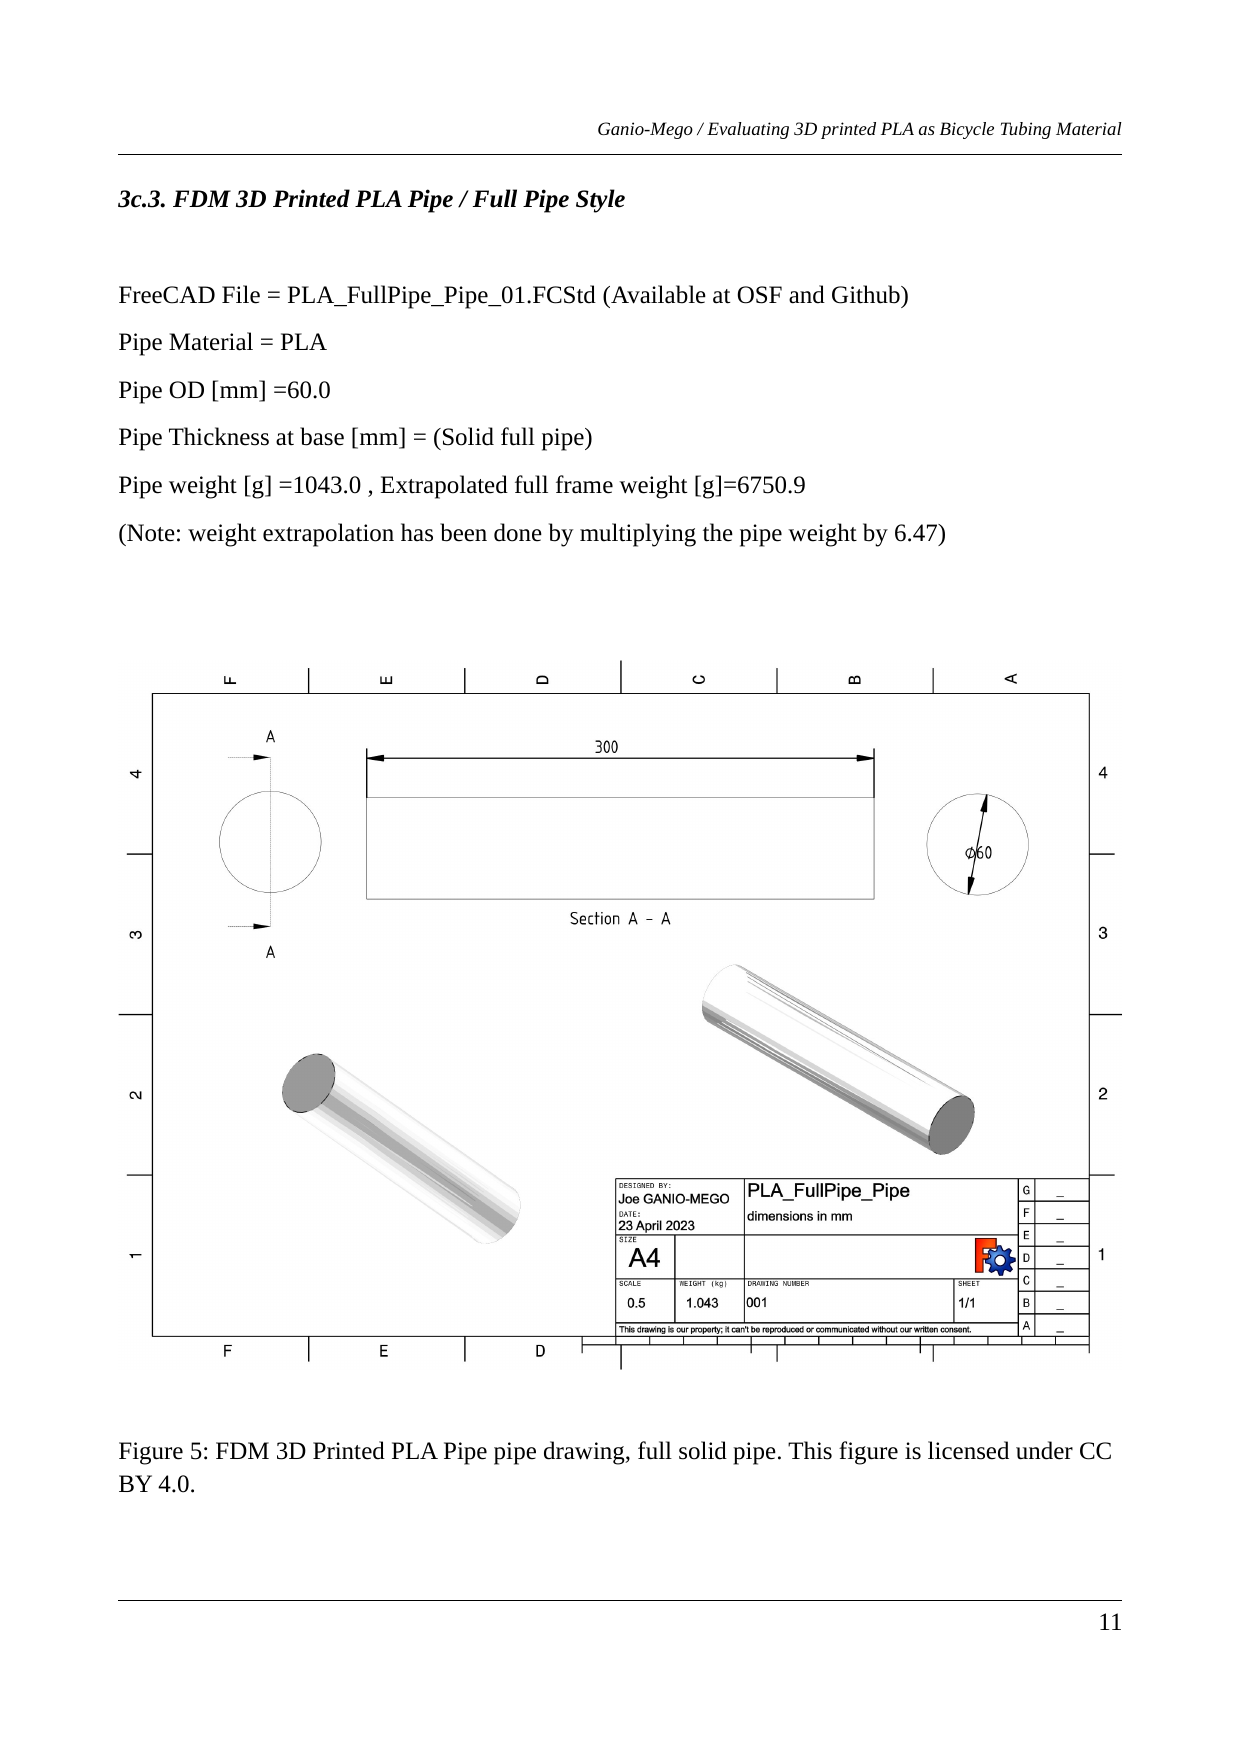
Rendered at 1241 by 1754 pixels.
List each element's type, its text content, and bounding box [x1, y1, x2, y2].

text (Note: weight extrapolation has been done by multiplying the pipe weight by 6.47) [118, 518, 1122, 546]
text Pipe weight [g] =1043.0 , Extrapolated full frame weight [g]=6750.9 [118, 470, 1122, 499]
text FreeCAD File = PLA_FullPipe_Pipe_01.FCStd (Available at OSF and Github) [118, 280, 1122, 308]
text 3c.3. FDM 3D Printed PLA Pipe / Full Pipe Style [118, 184, 1122, 213]
picture [118, 660, 1123, 1370]
text Pipe Material = PLA [118, 327, 1122, 356]
text Pipe Thickness at base [mm] = (Solid full pipe) [118, 422, 1122, 451]
text Figure 5: FDM 3D Printed PLA Pipe pipe drawing, full solid pipe. This figure is licensed under CC BY 4.0. [118, 1436, 1122, 1498]
text Pipe OD [mm] =60.0 [118, 375, 1122, 404]
